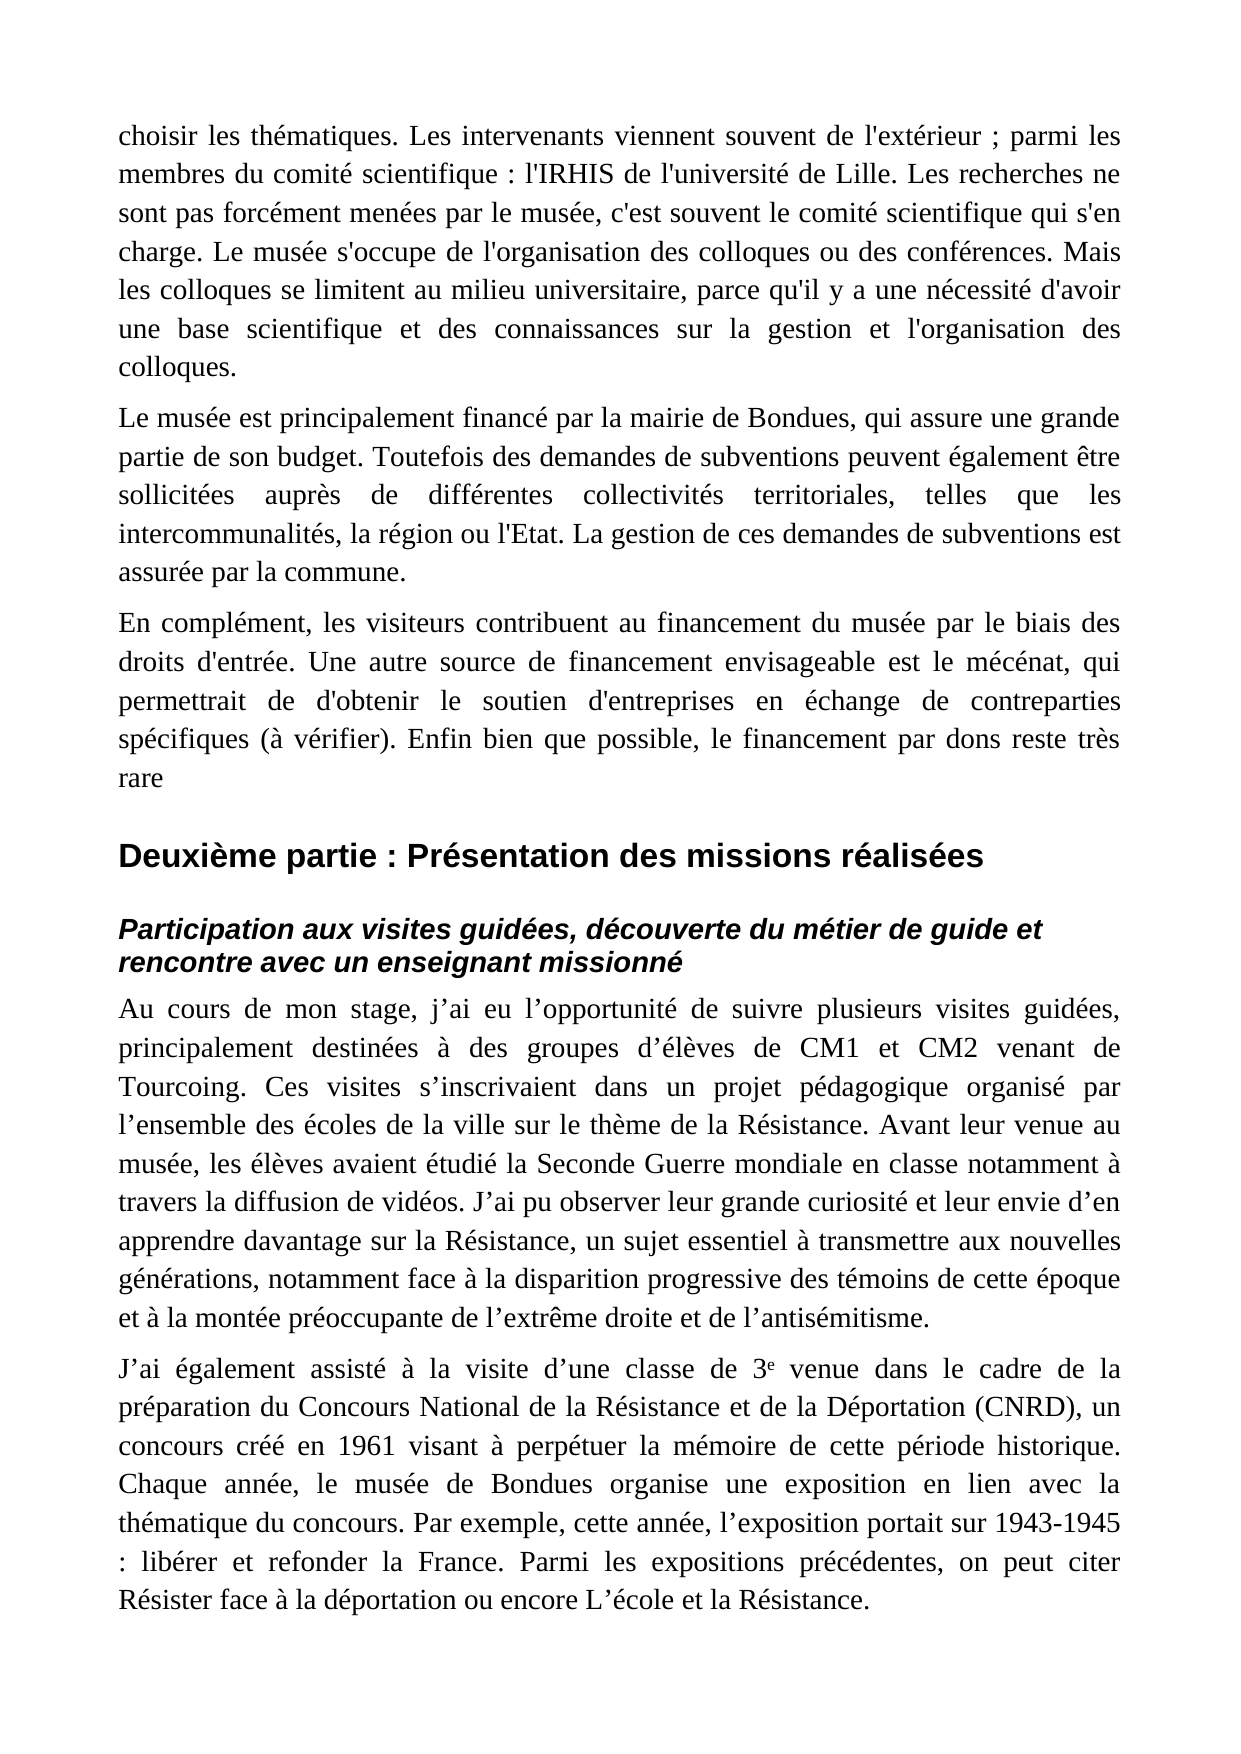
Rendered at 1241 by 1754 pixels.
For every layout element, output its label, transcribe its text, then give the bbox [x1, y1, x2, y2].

text En complément, les visiteurs contribuent au financement du musée par le biais des droits d'entrée. Une autre source de financement envisageable est le mécénat, qui permettrait de d'obtenir le soutien d'entreprises en échange de contreparties spécifiques (à vérifier). Enfin bien que possible, le financement par dons reste très rare [118, 606, 1122, 793]
text choisir les thématiques. Les intervenants viennent souvent de l'extérieur ; parmi les membres du comité scientifique : l'IRHIS de l'université de Lille. Les recherches ne sont pas forcément menées par le musée, c'est souvent le comité scientifique qui s'en charge. Le musée s'occupe de l'organisation des colloques ou des conférences. Mais les colloques se limitent au milieu universitaire, parce qu'il y a une nécessité d'avoir une base scientifique et des connaissances sur la gestion et l'organisation des colloques. [118, 118, 1122, 383]
text J’ai également assisté à la visite d’une classe de 3ᵉ venue dans le cadre de la préparation du Concours National de la Résistance et de la Déportation (CNRD), un concours créé en 1961 visant à perpétuer la mémoire de cette période historique. Chaque année, le musée de Bondues organise une exposition en lien avec la thématique du concours. Par exemple, cette année, l’exposition portait sur 1943-1945 : libérer et refonder la France. Parmi les expositions précédentes, on peut citer Résister face à la déportation ou encore L’école et la Résistance. [118, 1351, 1122, 1616]
text Au cours de mon stage, j’ai eu l’opportunité de suivre plusieurs visites guidées, principalement destinées à des groupes d’élèves de CM1 et CM2 venant de Tourcoing. Ces visites s’inscrivaient dans un projet pédagogique organisé par l’ensemble des écoles de la ville sur le thème de la Résistance. Avant leur venue au musée, les élèves avaient étudié la Seconde Guerre mondiale en classe notamment à travers la diffusion de vidéos. J’ai pu observer leur grande curiosité et leur envie d’en apprendre davantage sur la Résistance, un sujet essentiel à transmettre aux nouvelles générations, notamment face à la disparition progressive des témoins de cette époque et à la montée préoccupante de l’extrême droite et de l’antisémitisme. [118, 992, 1122, 1333]
subtitle Participation aux visites guidées, découverte du métier de guide et rencontre avec un enseignant missionné [118, 912, 1122, 979]
subtitle Deuxième partie : Présentation des missions réalisées [118, 836, 1122, 874]
text Le musée est principalement financé par la mairie de Bondues, qui assure une grande partie de son budget. Toutefois des demandes de subventions peuvent également être sollicitées auprès de différentes collectivités territoriales, telles que les intercommunalités, la région ou l'Etat. La gestion de ces demandes de subventions est assurée par la commune. [118, 400, 1122, 588]
